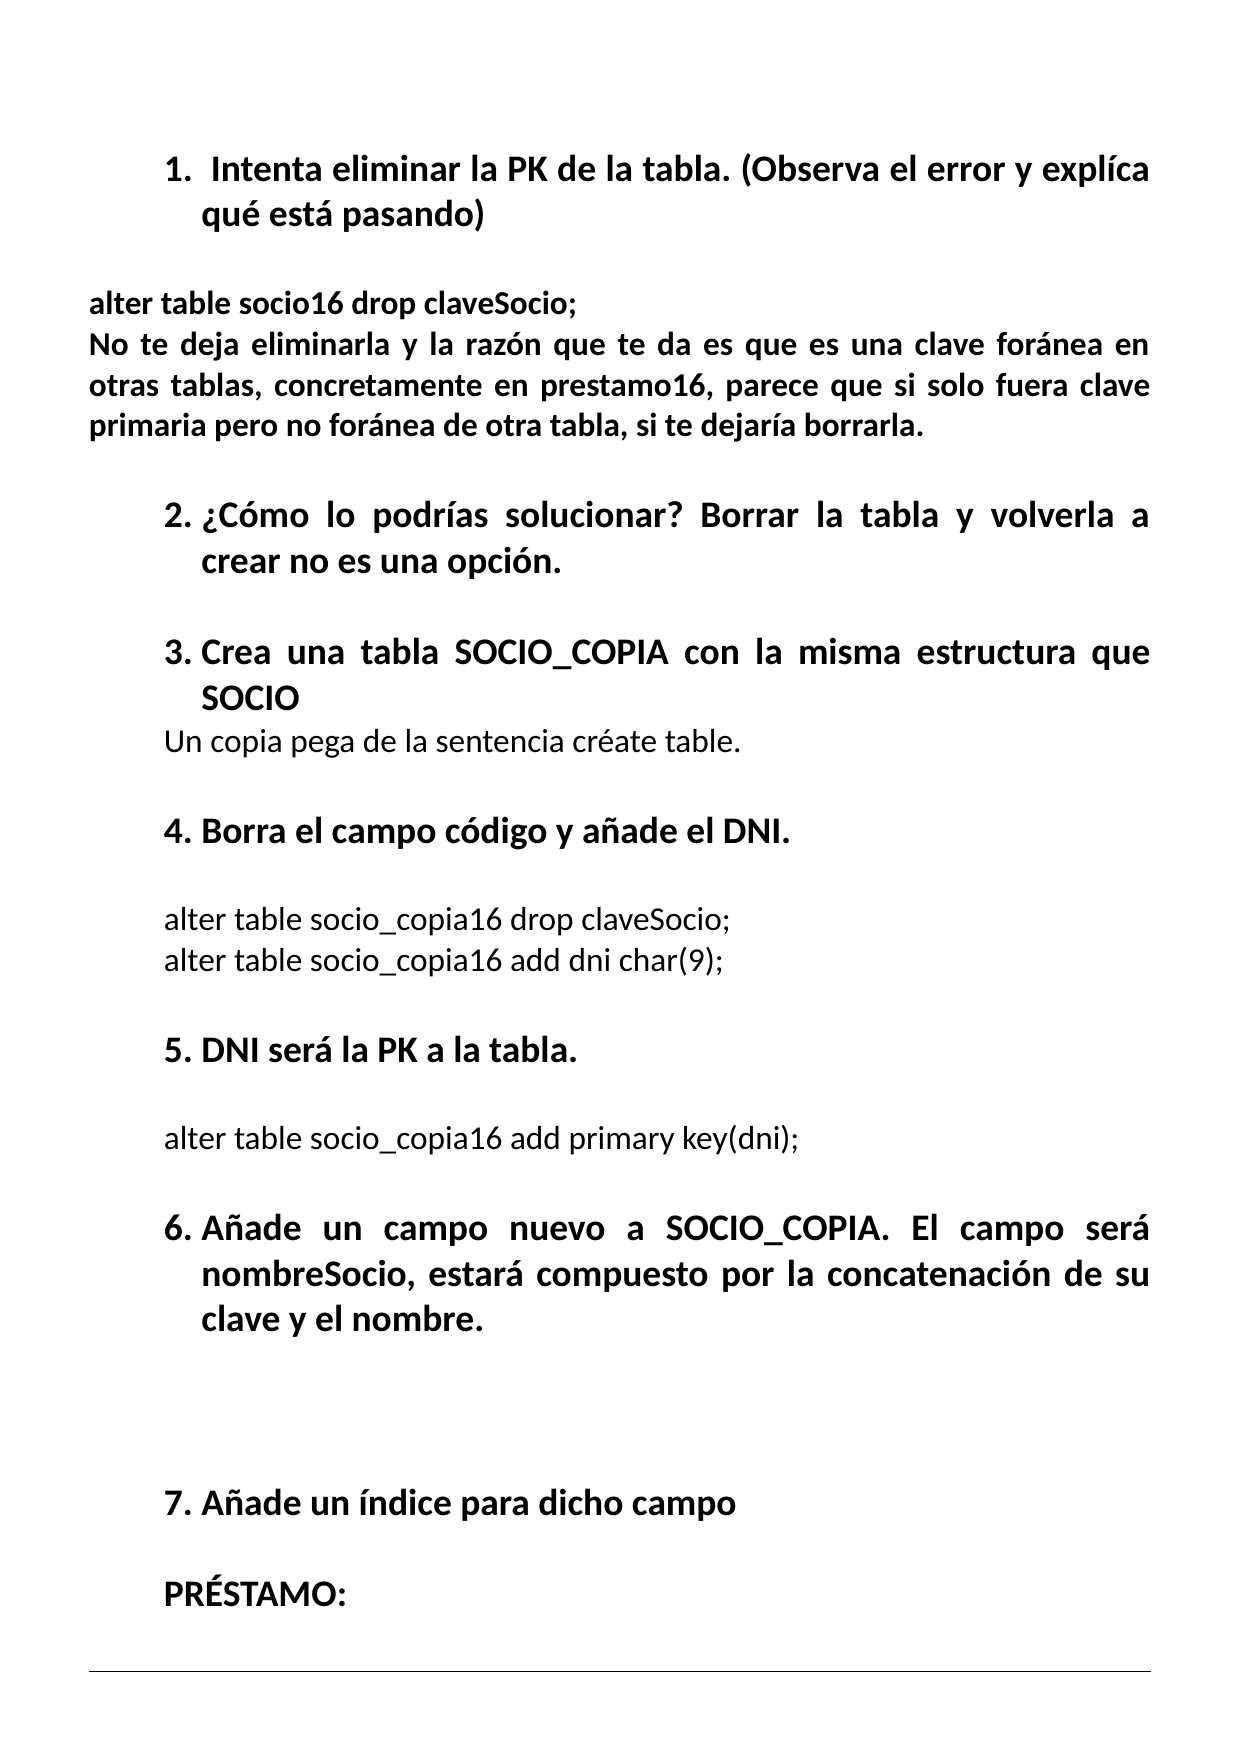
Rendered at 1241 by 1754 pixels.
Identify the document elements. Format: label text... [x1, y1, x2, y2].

list Un copia pega de la sentencia créate table. [164, 720, 1152, 761]
list alter table socio_copia16 add primary key(dni); [164, 1117, 1152, 1158]
text alter table socio16 drop claveSocio; [89, 282, 1152, 323]
list Crea una tabla SOCIO_COPIA con la misma estructura que SOCIO [164, 628, 1152, 720]
list alter table socio_copia16 drop claveSocio; [164, 898, 1152, 939]
list Intenta eliminar la PK de la tabla. (Observa el error y explíca qué está pasando) [164, 144, 1152, 236]
text PRÉSTAMO: [164, 1570, 1152, 1616]
text No te deja eliminarla y la razón que te da es que es una clave foránea en otras tablas, concretamente en prestamo16, parece que si solo fuera clave primaria pero no foránea de otra tabla, si te dejaría borrarla. [89, 323, 1152, 445]
list Borra el campo código y añade el DNI. [164, 807, 1152, 852]
list Añade un campo nuevo a SOCIO_COPIA. El campo será nombreSocio, estará compuesto por la concatenación de su clave y el nombre. [164, 1204, 1152, 1341]
list ¿Cómo lo podrías solucionar? Borrar la tabla y volverla a crear no es una opción. [164, 491, 1152, 582]
list alter table socio_copia16 add dni char(9); [164, 939, 1152, 980]
list Añade un índice para dicho campo [164, 1479, 1152, 1524]
list DNI será la PK a la tabla. [164, 1026, 1152, 1071]
